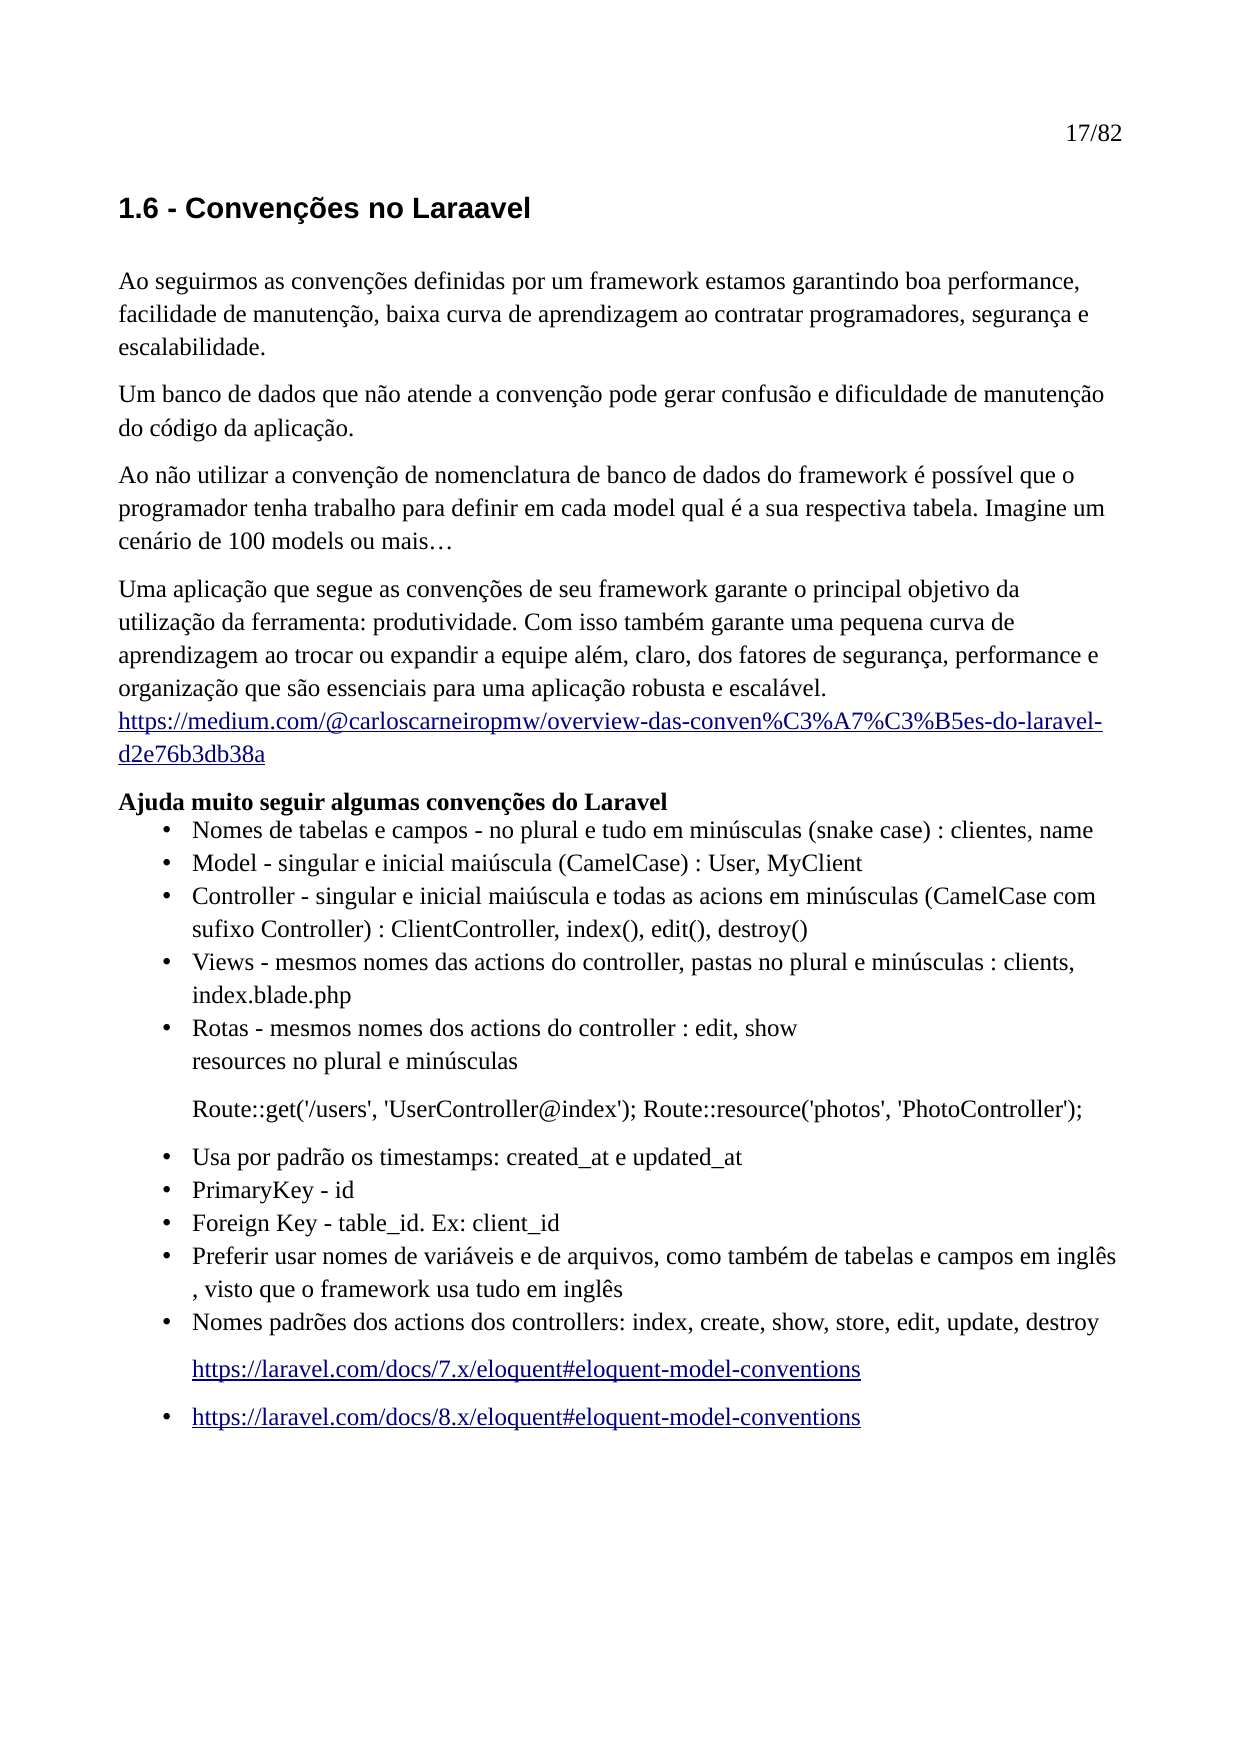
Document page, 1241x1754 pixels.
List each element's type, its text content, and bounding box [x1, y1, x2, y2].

text Ao seguirmos as convenções definidas por um framework estamos garantindo boa performance, facilidade de manutenção, baixa curva de aprendizagem ao contratar programadores, segurança e escalabilidade. [118, 266, 1122, 361]
list Usa por padrão os timestamps: created_at e updated_at [162, 1142, 1122, 1170]
list Preferir usar nomes de variáveis e de arquivos, como também de tabelas e campos em inglês , visto que o framework usa tudo em inglês [162, 1241, 1122, 1302]
list Rotas - mesmos nomes dos actions do controller : edit, show [162, 1013, 1122, 1042]
text Ao não utilizar a convenção de nomenclatura de banco de dados do framework é possível que o programador tenha trabalho para definir em cada model qual é a sua respectiva tabela. Imagine um cenário de 100 models ou mais… [118, 460, 1122, 555]
list Views - mesmos nomes das actions do controller, pastas no plural e minúsculas : clients, index.blade.php [162, 947, 1122, 1009]
list Controller - singular e inicial maiúscula e todas as acions em minúsculas (CamelCase com sufixo Controller) : ClientController, index(), edit(), destroy() [162, 881, 1122, 943]
text Uma aplicação que segue as convenções de seu framework garante o principal objetivo da utilização da ferramenta: produtividade. Com isso também garante uma pequena curva de aprendizagem ao trocar ou expandir a equipe além, claro, dos fatores de segurança, performance e organização que são essenciais para uma aplicação robusta e escalável. https://medium.com/@carloscarneiropmw/overview-das-conven%C3%A7%C3%B5es-do-laravel-d2e76b3db38a [118, 574, 1122, 768]
subtitle 1.6 - Convenções no Laraavel [118, 191, 1122, 225]
list resources no plural e minúsculas [162, 1046, 1122, 1075]
text Um banco de dados que não atende a convenção pode gerar confusão e dificuldade de manutenção do código da aplicação. [118, 379, 1122, 441]
list https://laravel.com/docs/7.x/eloquent#eloquent-model-conventions [162, 1354, 1122, 1383]
list https://laravel.com/docs/8.x/eloquent#eloquent-model-conventions [162, 1402, 1122, 1431]
list Foreign Key - table_id. Ex: client_id [162, 1208, 1122, 1236]
list PrimaryKey - id [162, 1175, 1122, 1203]
list Nomes padrões dos actions dos controllers: index, create, show, store, edit, update, destroy [162, 1307, 1122, 1336]
text Ajuda muito seguir algumas convenções do Laravel [118, 787, 1122, 815]
list Nomes de tabelas e campos - no plural e tudo em minúsculas (snake case) : clientes, name [162, 815, 1122, 844]
list Model - singular e inicial maiúscula (CamelCase) : User, MyClient [162, 848, 1122, 877]
list Route::get('/users', 'UserController@index'); Route::resource('photos', 'PhotoController'); [162, 1094, 1122, 1123]
